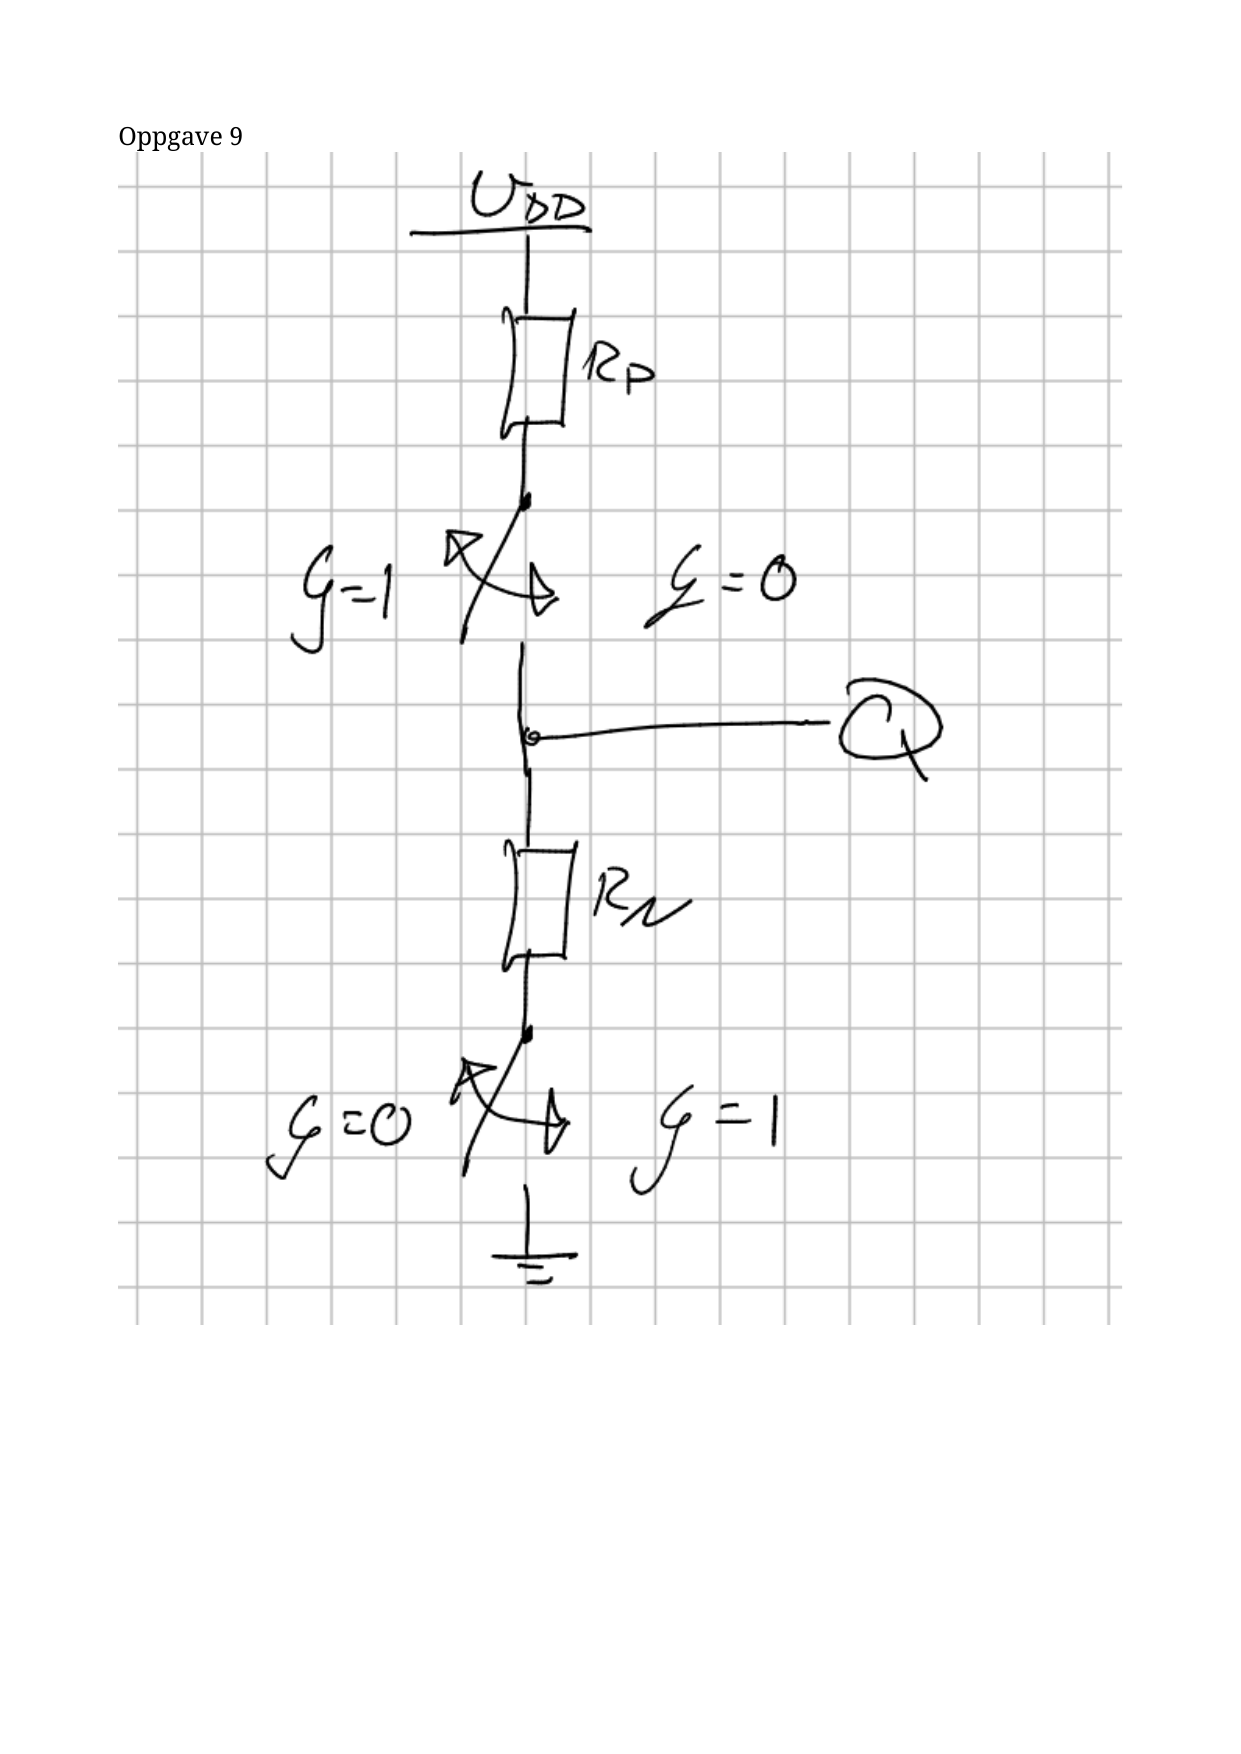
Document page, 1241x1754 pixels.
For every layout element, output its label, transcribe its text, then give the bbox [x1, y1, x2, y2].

text Oppgave 9 [118, 118, 1122, 152]
picture [118, 152, 1123, 1325]
